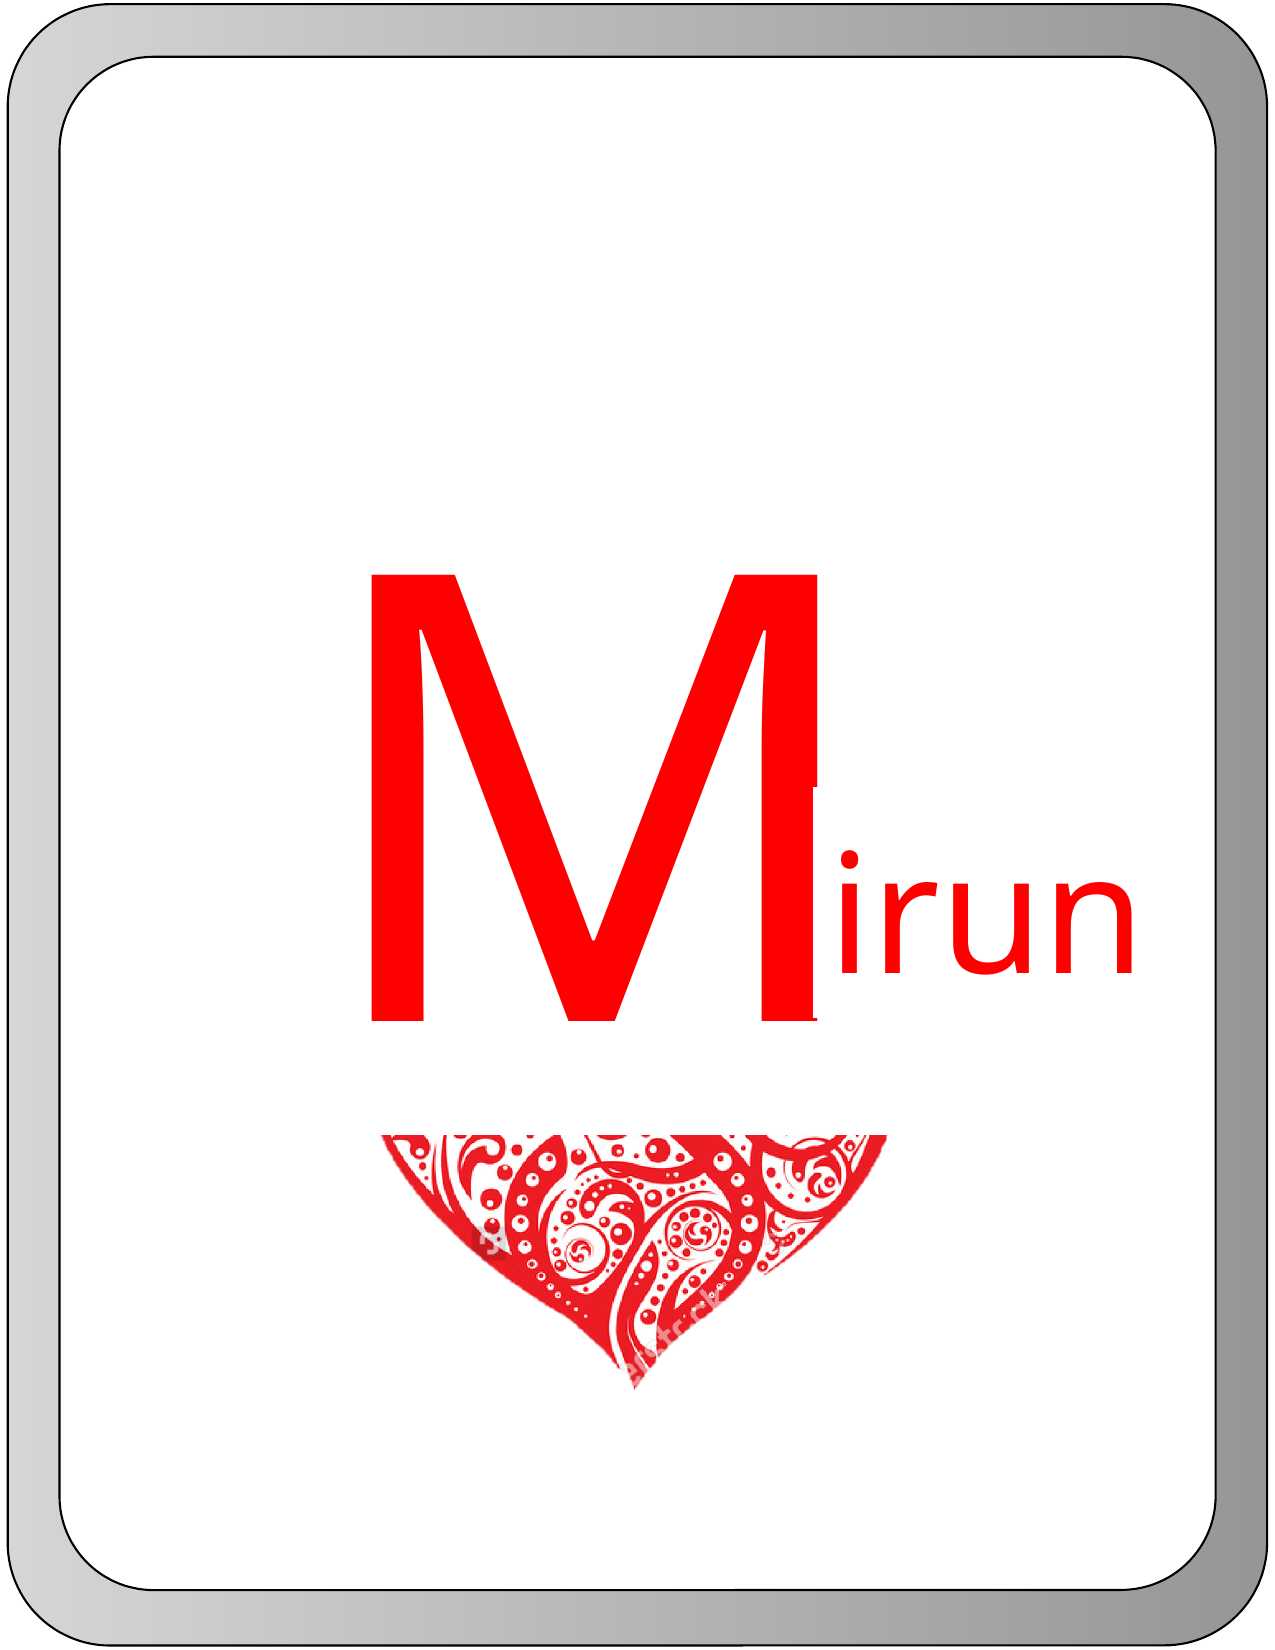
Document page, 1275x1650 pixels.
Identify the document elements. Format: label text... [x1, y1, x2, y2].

text M [312, 353, 963, 1128]
text iruna [828, 795, 1185, 1010]
